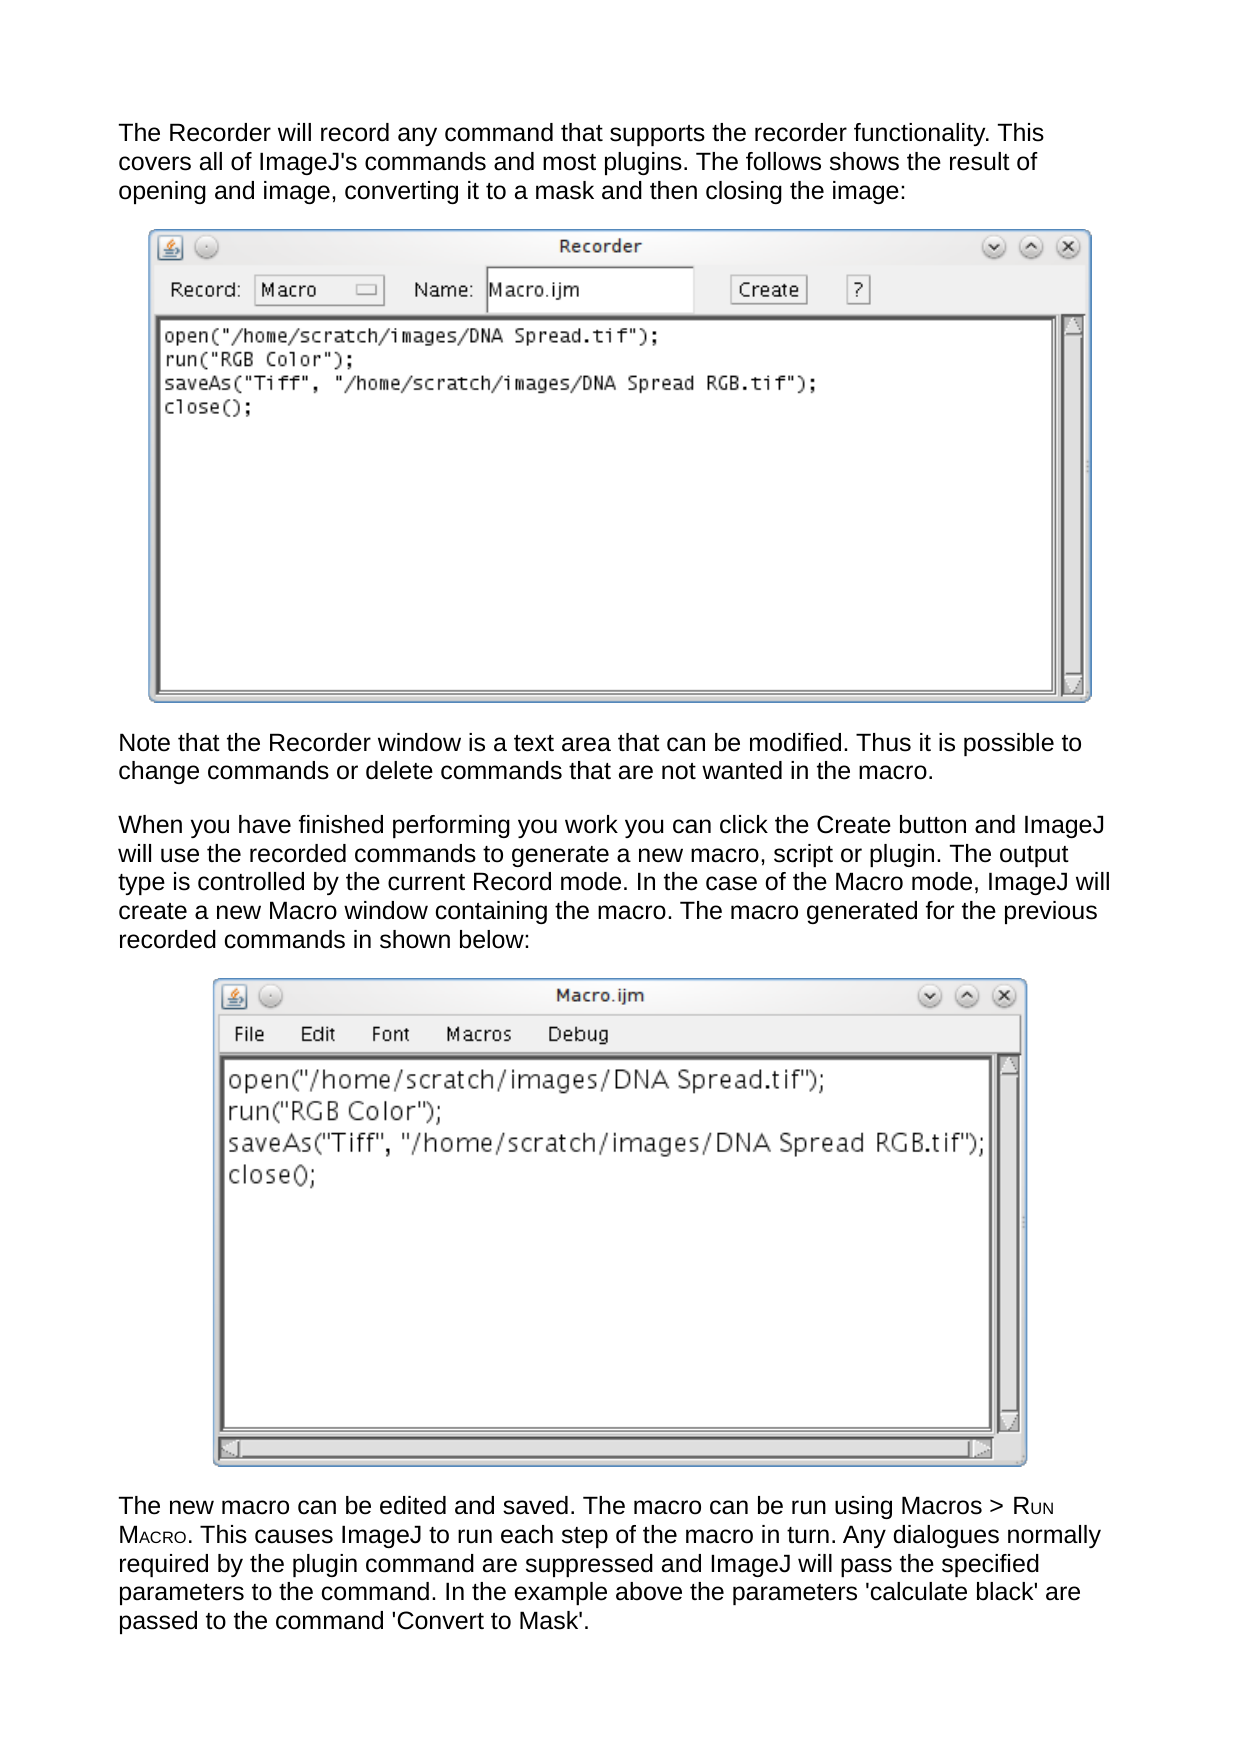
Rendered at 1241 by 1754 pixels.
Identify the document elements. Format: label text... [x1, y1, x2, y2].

text The Recorder will record any command that supports the recorder functionality. This covers all of ImageJ's commands and most plugins. The follows shows the result of opening and image, converting it to a mask and then closing the image: [118, 118, 1122, 204]
text When you have finished performing you work you can click the Create button and ImageJ will use the recorded commands to generate a new macro, script or plugin. The output type is controlled by the current Record mode. In the case of the Macro mode, ImageJ will create a new Macro window containing the macro. The macro generated for the previous recorded commands in shown below: [118, 810, 1122, 954]
picture [148, 229, 1092, 703]
picture [212, 978, 1028, 1467]
text Note that the Recorder window is a text area that can be modified. Thus it is possible to change commands or delete commands that are not wanted in the macro. [118, 728, 1122, 785]
text The new macro can be edited and saved. The macro can be run using Macros > Run Macro. This causes ImageJ to run each step of the macro in turn. Any dialogues normally required by the plugin command are suppressed and ImageJ will pass the specified parameters to the command. In the example above the parameters 'calculate black' are passed to the command 'Convert to Mask'. [118, 1491, 1122, 1635]
